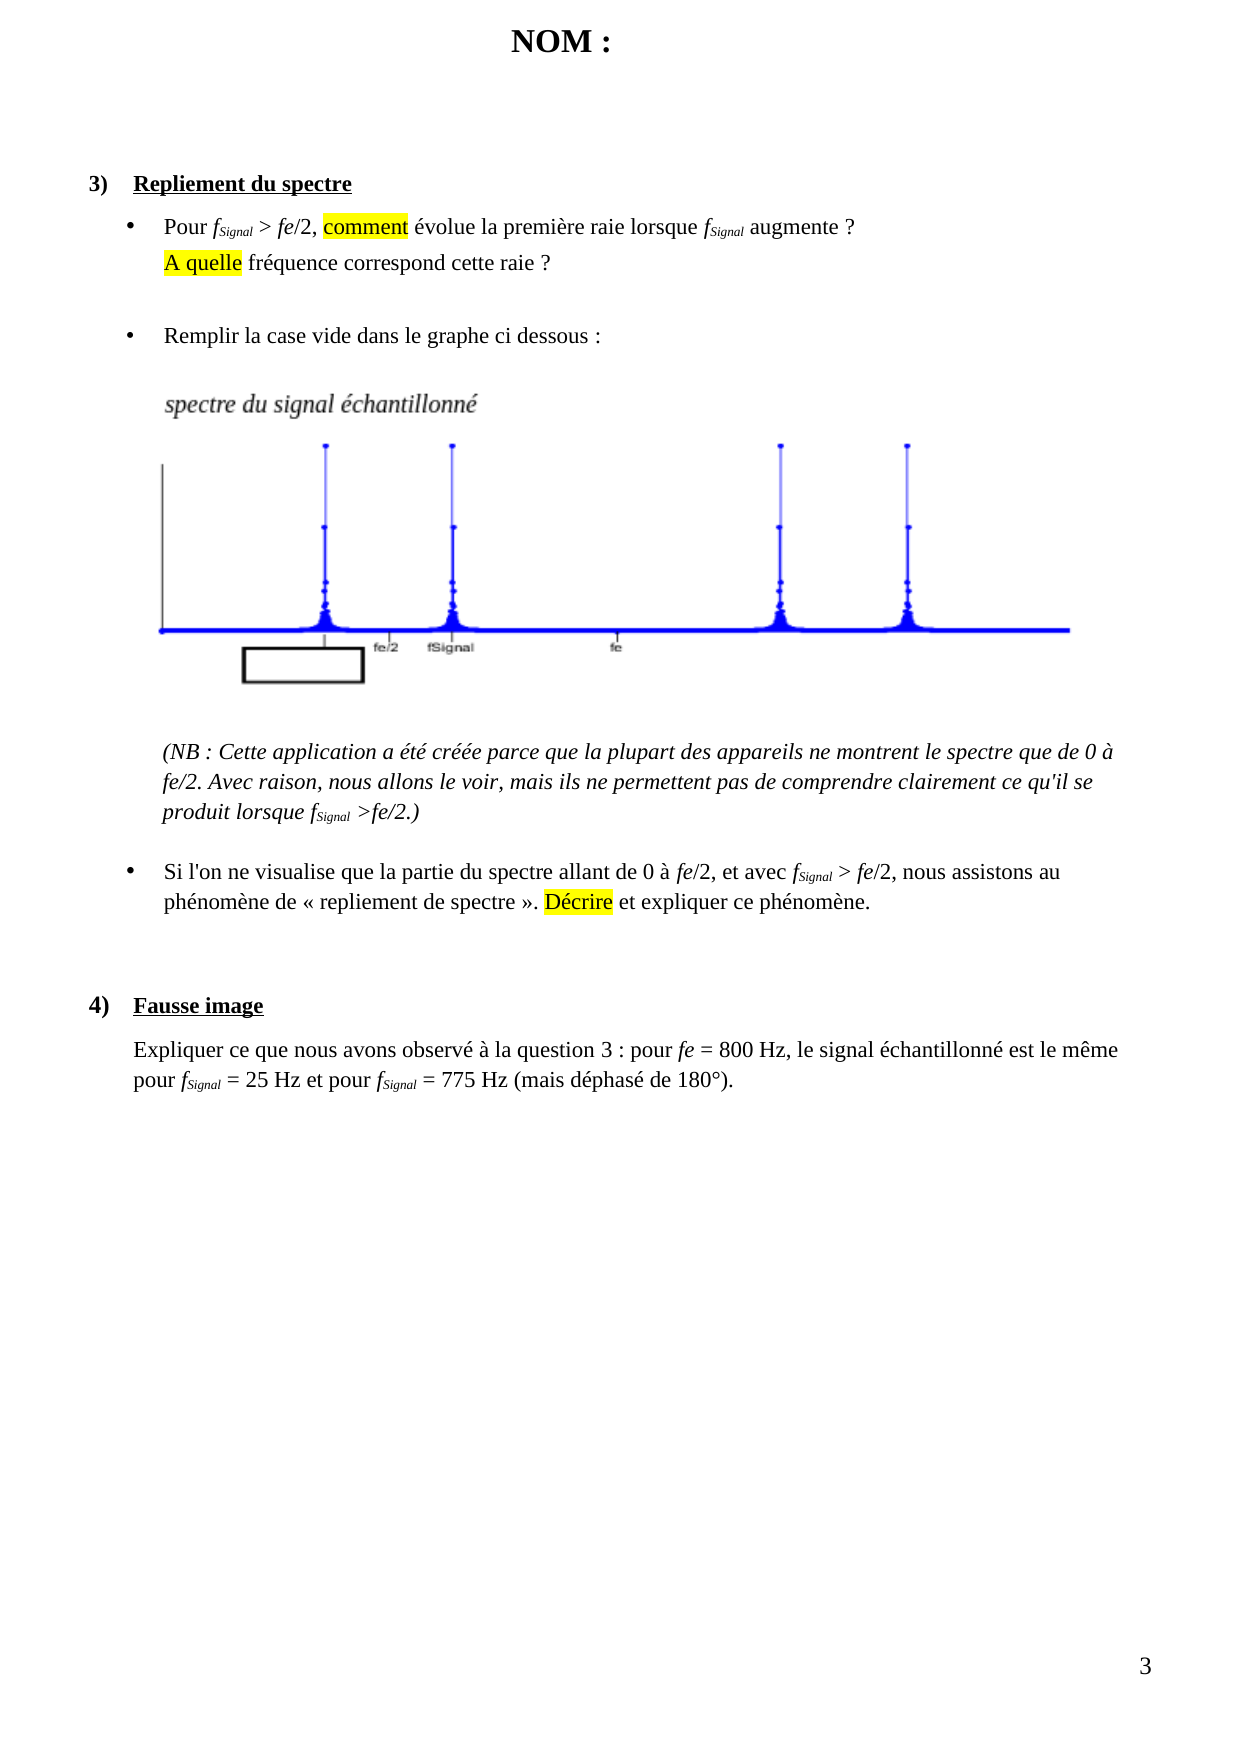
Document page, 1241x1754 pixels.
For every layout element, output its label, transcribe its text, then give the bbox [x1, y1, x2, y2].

list Fausse image [89, 990, 1152, 1019]
list Repliement du spectre [89, 170, 1152, 196]
list Si l'on ne visualise que la partie du spectre allant de 0 à fe/2, et avec fSignal > fe/2, nous assistons au phénomène de « repliement de spectre ». Décrire et expliquer ce phénomène. [126, 858, 1152, 915]
list Pour fSignal > fe/2, comment évolue la première raie lorsque fSignal augmente ? [126, 213, 1152, 239]
list Remplir la case vide dans le graphe ci dessous : [126, 322, 1152, 349]
list A quelle fréquence correspond cette raie ? [126, 249, 1152, 276]
text (NB : Cette application a été créée parce que la plupart des appareils ne montrent le spectre que de 0 à fe/2. Avec raison, nous allons le voir, mais ils ne permettent pas de comprendre clairement ce qu'il se produit lorsque fSignal >fe/2.) [162, 738, 1152, 825]
picture [148, 380, 1092, 694]
list Expliquer ce que nous avons observé à la question 3 : pour fe = 800 Hz, le signal échantillonné est le même pour fSignal = 25 Hz et pour fSignal = 775 Hz (mais déphasé de 180°). [133, 1036, 1152, 1092]
